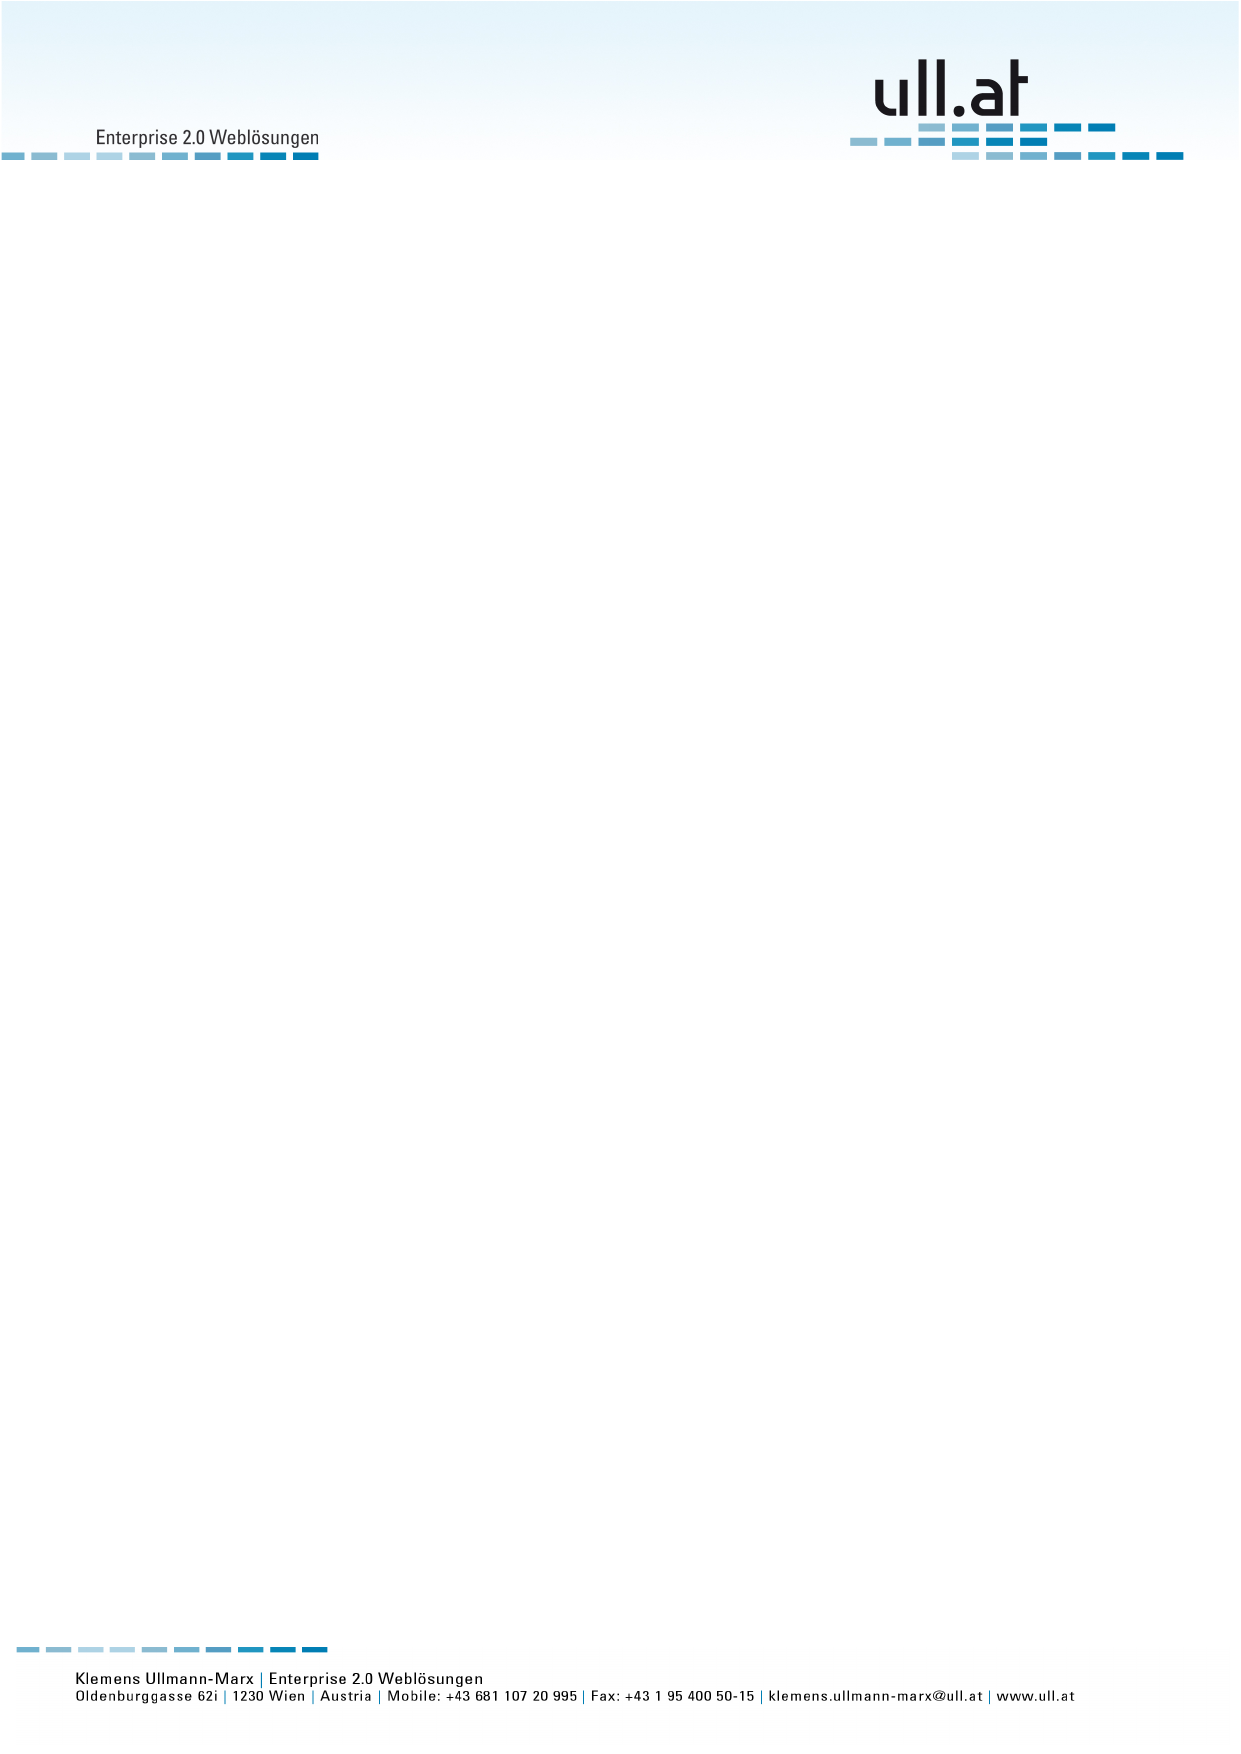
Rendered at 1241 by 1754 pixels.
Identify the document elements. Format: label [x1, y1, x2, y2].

picture [16, 1647, 1230, 1745]
picture [1, 1, 1239, 160]
